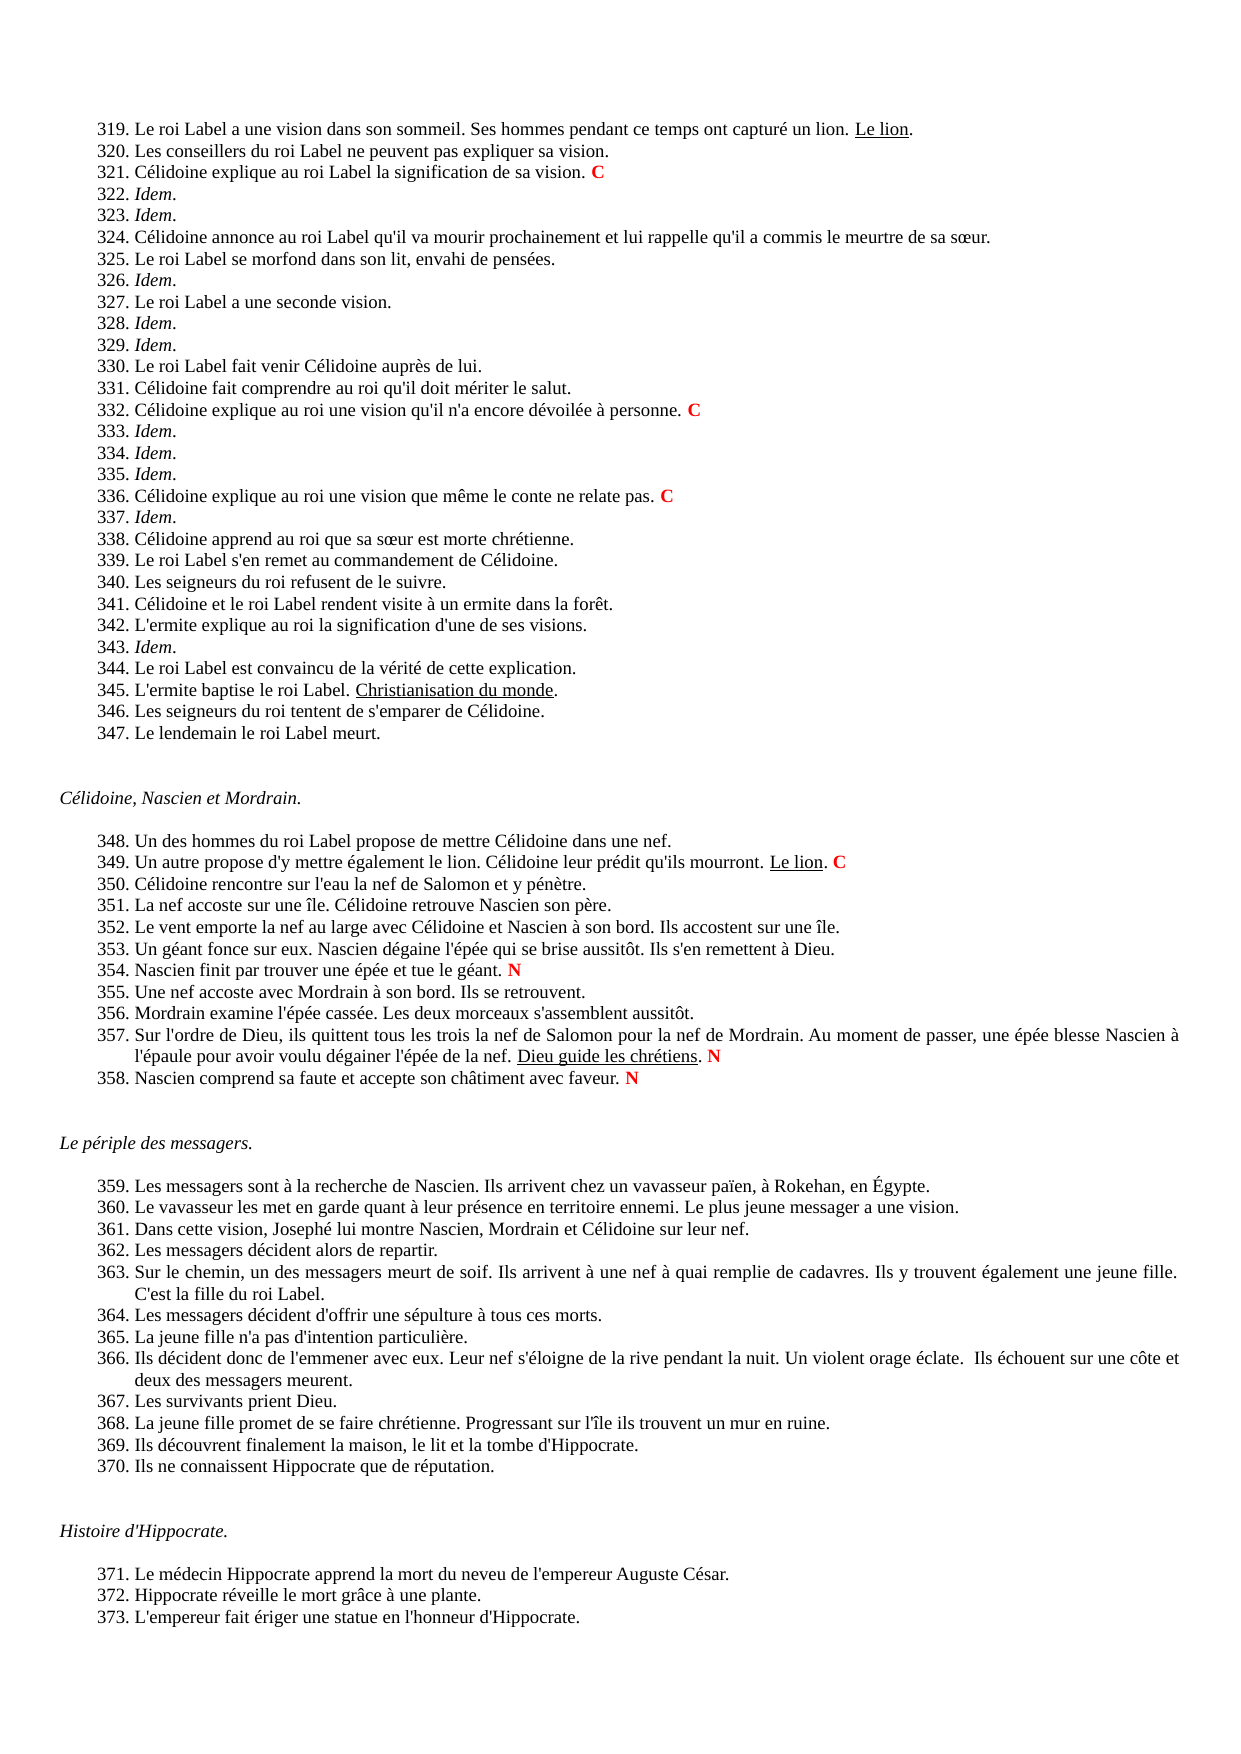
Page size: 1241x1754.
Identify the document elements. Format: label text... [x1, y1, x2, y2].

list Célidoine fait comprendre au roi qu'il doit mériter le salut. [97, 377, 1181, 398]
list Les messagers décident alors de repartir. [97, 1239, 1181, 1261]
list Idem. [97, 183, 1181, 204]
list La nef accoste sur une île. Célidoine retrouve Nascien son père. [97, 894, 1181, 916]
list Une nef accoste avec Mordrain à son bord. Ils se retrouvent. [97, 981, 1181, 1002]
list Les messagers sont à la recherche de Nascien. Ils arrivent chez un vavasseur païen, à Rokehan, en Égypte. [97, 1175, 1181, 1196]
text Le périple des messagers. [59, 1132, 1181, 1153]
text Histoire d'Hippocrate. [59, 1520, 1181, 1541]
list Le lendemain le roi Label meurt. [97, 722, 1181, 743]
list L'ermite explique au roi la signification d'une de ses visions. [97, 614, 1181, 636]
list Célidoine explique au roi une vision que même le conte ne relate pas. C [97, 485, 1181, 506]
list Sur le chemin, un des messagers meurt de soif. Ils arrivent à une nef à quai remplie de cadavres. Ils y trouvent également une jeune fille. C'est la fille du roi Label. [97, 1261, 1181, 1304]
list Les conseillers du roi Label ne peuvent pas expliquer sa vision. [97, 140, 1181, 161]
list L'empereur fait ériger une statue en l'honneur d'Hippocrate. [97, 1606, 1181, 1627]
list Un géant fonce sur eux. Nascien dégaine l'épée qui se brise aussitôt. Ils s'en remettent à Dieu. [97, 937, 1181, 959]
list Nascien finit par trouver une épée et tue le géant. N [97, 959, 1181, 981]
list Le roi Label se morfond dans son lit, envahi de pensées. [97, 247, 1181, 269]
list Sur l'ordre de Dieu, ils quittent tous les trois la nef de Salomon pour la nef de Mordrain. Au moment de passer, une épée blesse Nascien à l'épaule pour avoir voulu dégainer l'épée de la nef. Dieu guide les chrétiens. N [97, 1024, 1181, 1067]
list Célidoine annonce au roi Label qu'il va mourir prochainement et lui rappelle qu'il a commis le meurtre de sa sœur. [97, 226, 1181, 247]
list Idem. [97, 312, 1181, 334]
list Le médecin Hippocrate apprend la mort du neveu de l'empereur Auguste César. [97, 1563, 1181, 1584]
list Ils découvrent finalement la maison, le lit et la tombe d'Hippocrate. [97, 1433, 1181, 1455]
list Idem. [97, 334, 1181, 355]
list Un des hommes du roi Label propose de mettre Célidoine dans une nef. [97, 830, 1181, 851]
list Le roi Label s'en remet au commandement de Célidoine. [97, 549, 1181, 571]
list Idem. [97, 420, 1181, 442]
list Le roi Label fait venir Célidoine auprès de lui. [97, 355, 1181, 377]
list Célidoine apprend au roi que sa sœur est morte chrétienne. [97, 528, 1181, 549]
list Mordrain examine l'épée cassée. Les deux morceaux s'assemblent aussitôt. [97, 1002, 1181, 1024]
list Hippocrate réveille le mort grâce à une plante. [97, 1584, 1181, 1606]
list La jeune fille promet de se faire chrétienne. Progressant sur l'île ils trouvent un mur en ruine. [97, 1412, 1181, 1433]
list Dans cette vision, Josephé lui montre Nascien, Mordrain et Célidoine sur leur nef. [97, 1218, 1181, 1239]
list Célidoine explique au roi une vision qu'il n'a encore dévoilée à personne. C [97, 398, 1181, 420]
list Célidoine explique au roi Label la signification de sa vision. C [97, 161, 1181, 183]
list Ils ne connaissent Hippocrate que de réputation. [97, 1455, 1181, 1477]
list Le roi Label a une vision dans son sommeil. Ses hommes pendant ce temps ont capturé un lion. Le lion. [97, 118, 1181, 140]
list Les messagers décident d'offrir une sépulture à tous ces morts. [97, 1304, 1181, 1326]
list Nascien comprend sa faute et accepte son châtiment avec faveur. N [97, 1067, 1181, 1088]
list Idem. [97, 506, 1181, 528]
list Célidoine rencontre sur l'eau la nef de Salomon et y pénètre. [97, 873, 1181, 894]
list Le vavasseur les met en garde quant à leur présence en territoire ennemi. Le plus jeune messager a une vision. [97, 1196, 1181, 1218]
list Les seigneurs du roi tentent de s'emparer de Célidoine. [97, 700, 1181, 722]
list Le roi Label est convaincu de la vérité de cette explication. [97, 657, 1181, 679]
list Célidoine et le roi Label rendent visite à un ermite dans la forêt. [97, 592, 1181, 614]
list Idem. [97, 463, 1181, 485]
list Idem. [97, 636, 1181, 657]
list La jeune fille n'a pas d'intention particulière. [97, 1326, 1181, 1347]
list Le roi Label a une seconde vision. [97, 291, 1181, 312]
list Ils décident donc de l'emmener avec eux. Leur nef s'éloigne de la rive pendant la nuit. Un violent orage éclate. Ils échouent sur une côte et deux des messagers meurent. [97, 1347, 1181, 1390]
list Idem. [97, 269, 1181, 291]
list Un autre propose d'y mettre également le lion. Célidoine leur prédit qu'ils mourront. Le lion. C [97, 851, 1181, 873]
list Idem. [97, 442, 1181, 463]
list L'ermite baptise le roi Label. Christianisation du monde. [97, 679, 1181, 700]
list Le vent emporte la nef au large avec Célidoine et Nascien à son bord. Ils accostent sur une île. [97, 916, 1181, 937]
list Les survivants prient Dieu. [97, 1390, 1181, 1412]
list Les seigneurs du roi refusent de le suivre. [97, 571, 1181, 592]
text Célidoine, Nascien et Mordrain. [59, 787, 1181, 808]
list Idem. [97, 204, 1181, 226]
